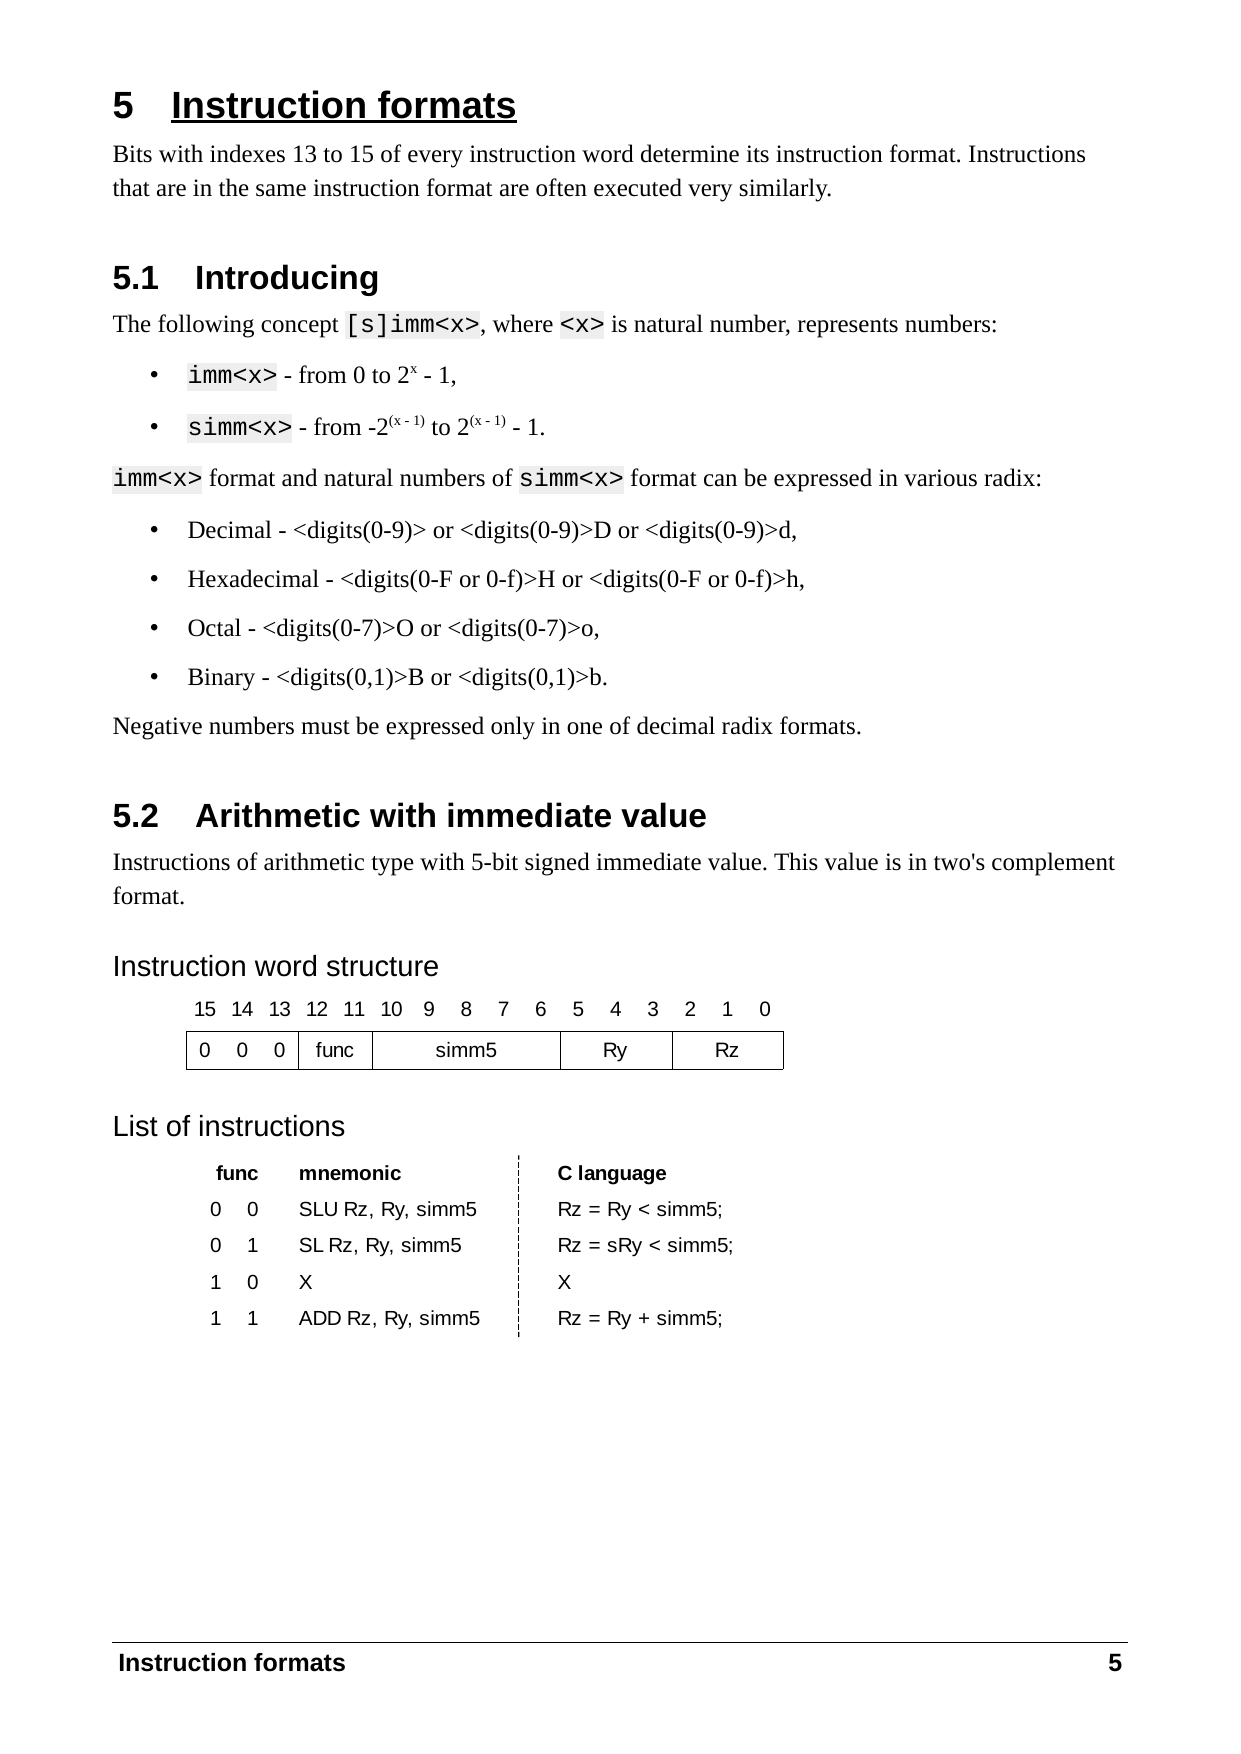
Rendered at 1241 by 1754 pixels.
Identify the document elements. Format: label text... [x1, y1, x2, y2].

subtitle Instruction formats [112, 83, 1128, 126]
list imm<x> - from 0 to 2x - 1, [150, 360, 1128, 391]
list simm<x> - from -2(x - 1) to 2(x - 1) - 1. [150, 412, 1128, 443]
text Instructions of arithmetic type with 5-bit signed immediate value. This value is in two's complement format. [112, 847, 1128, 910]
list Binary - <digits(0,1)>B or <digits(0,1)>b. [150, 662, 1128, 691]
text Negative numbers must be expressed only in one of decimal radix formats. [112, 711, 1128, 740]
list Decimal - <digits(0-9)> or <digits(0-9)>D or <digits(0-9)>d, [150, 515, 1128, 544]
text The following concept [s]imm<x>, where <x> is natural number, represents numbers: [112, 309, 1128, 339]
text Bits with indexes 13 to 15 of every instruction word determine its instruction format. Instructions that are in the same instruction format are often executed very similarly. [112, 139, 1128, 202]
list Octal - <digits(0-7)>O or <digits(0-7)>o, [150, 613, 1128, 642]
list Hexadecimal - <digits(0-F or 0-f)>H or <digits(0-F or 0-f)>h, [150, 564, 1128, 593]
subtitle List of instructions [112, 1109, 1128, 1143]
subtitle Arithmetic with immediate value [112, 796, 1128, 834]
subtitle Introducing [112, 258, 1128, 296]
subtitle Instruction word structure [112, 949, 1128, 983]
text imm<x> format and natural numbers of simm<x> format can be expressed in various radix: [112, 463, 1128, 494]
